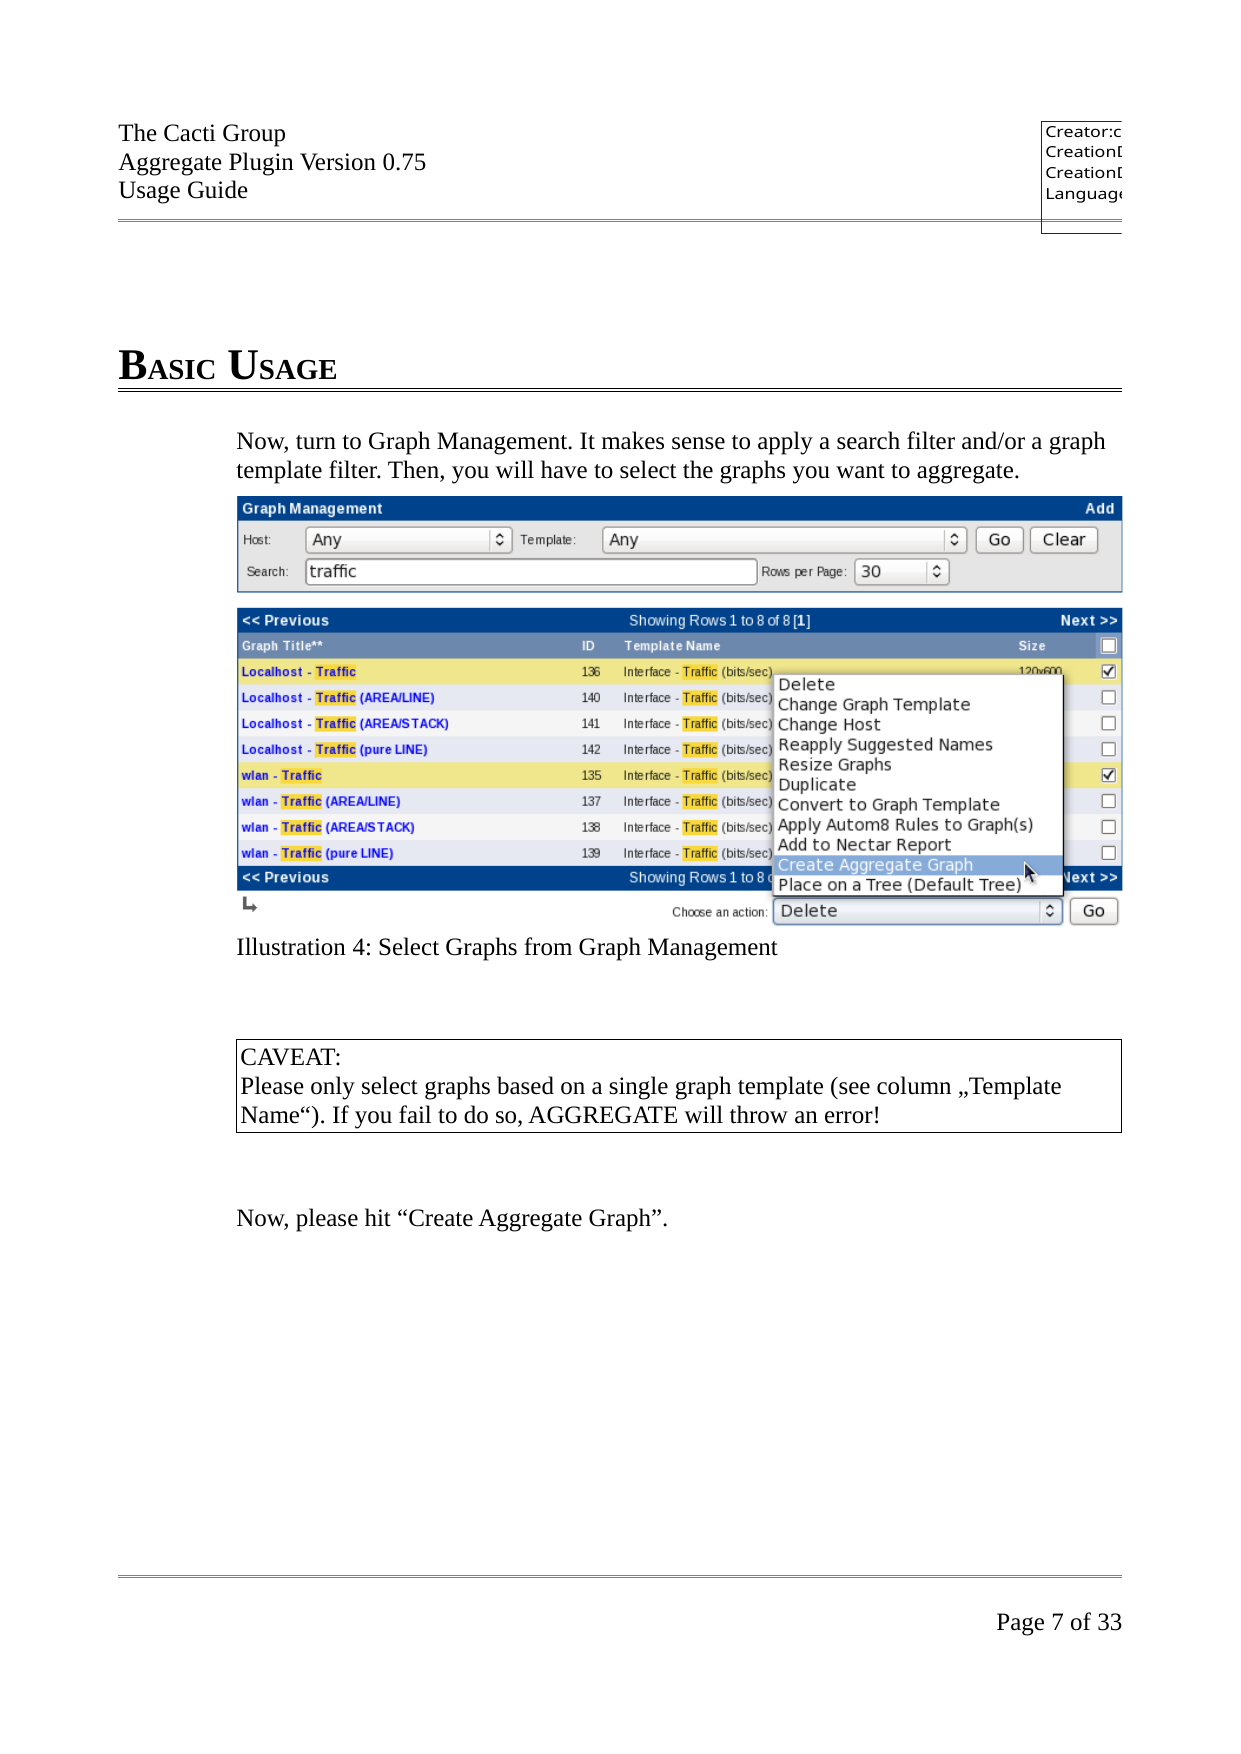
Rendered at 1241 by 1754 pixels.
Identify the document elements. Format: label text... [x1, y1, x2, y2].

subtitle Basic Usage [118, 338, 1122, 388]
text CAVEAT: Please only select graphs based on a single graph template (see column „Template Name“). If you fail to do so, AGGREGATE will throw an error! [237, 1040, 1121, 1132]
text Now, please hit “Create Aggregate Graph”. [236, 1203, 1122, 1232]
picture [236, 496, 1123, 932]
text Illustration 4: Select Graphs from Graph Management [236, 932, 1122, 960]
text Now, turn to Graph Management. It makes sense to apply a search filter and/or a graph template filter. Then, you will have to select the graphs you want to aggregate. [236, 426, 1122, 484]
